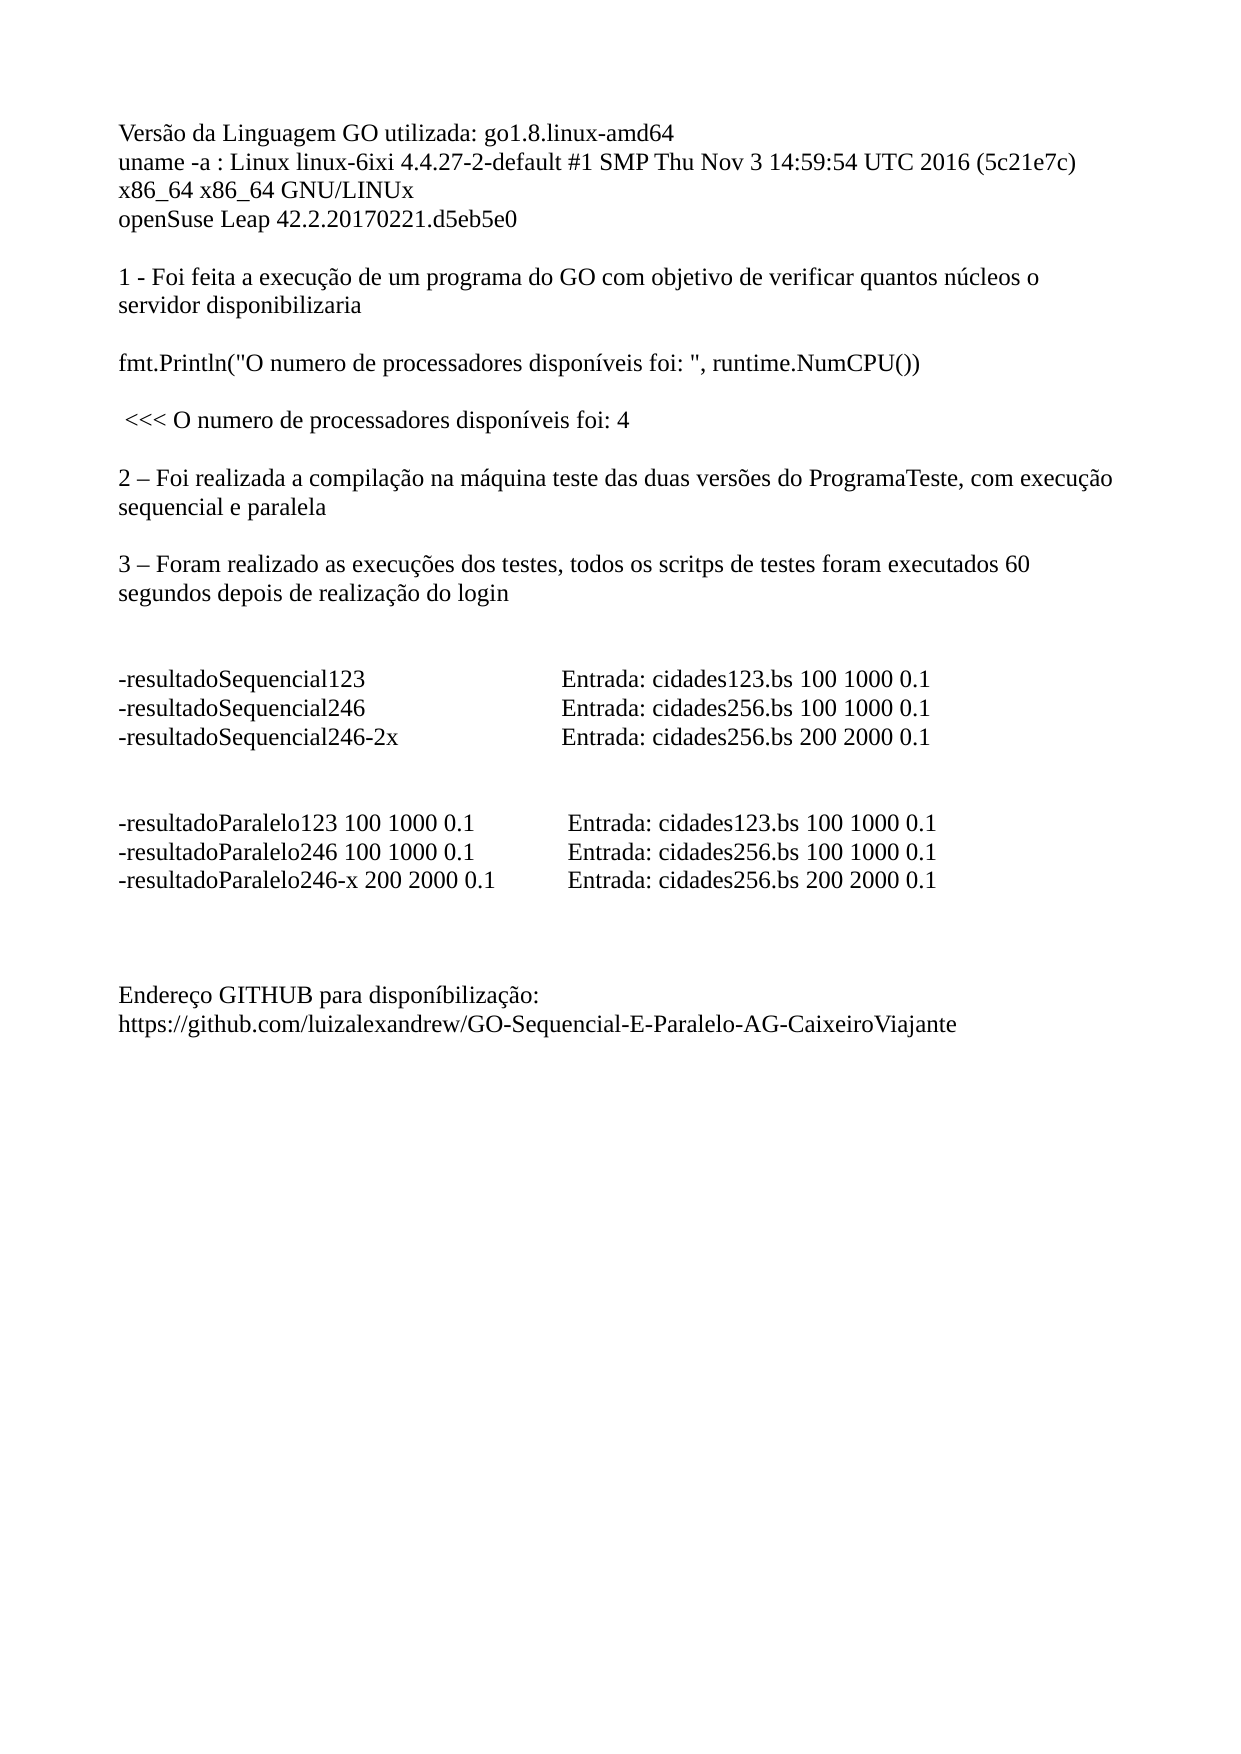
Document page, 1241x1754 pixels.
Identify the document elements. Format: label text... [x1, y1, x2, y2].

text -resultadoSequencial123 Entrada: cidades123.bs 100 1000 0.1 [118, 664, 1122, 693]
text openSuse Leap 42.2.20170221.d5eb5e0 [118, 204, 1122, 233]
text 3 – Foram realizado as execuções dos testes, todos os scritps de testes foram executados 60 segundos depois de realização do login [118, 549, 1122, 607]
text uname -a : Linux linux-6ixi 4.4.27-2-default #1 SMP Thu Nov 3 14:59:54 UTC 2016 (5c21e7c) x86_64 x86_64 GNU/LINUx [118, 147, 1122, 204]
text 2 – Foi realizada a compilação na máquina teste das duas versões do ProgramaTeste, com execução sequencial e paralela [118, 463, 1122, 521]
text 1 - Foi feita a execução de um programa do GO com objetivo de verificar quantos núcleos o servidor disponibilizaria [118, 262, 1122, 319]
text -resultadoSequencial246 Entrada: cidades256.bs 100 1000 0.1 [118, 693, 1122, 722]
text -resultadoParalelo246 100 1000 0.1 Entrada: cidades256.bs 100 1000 0.1 [118, 837, 1122, 866]
text Endereço GITHUB para disponíbilização: [118, 981, 1122, 1009]
text -resultadoParalelo123 100 1000 0.1 Entrada: cidades123.bs 100 1000 0.1 [118, 808, 1122, 837]
text Versão da Linguagem GO utilizada: go1.8.linux-amd64 [118, 118, 1122, 147]
text fmt.Println("O numero de processadores disponíveis foi: ", runtime.NumCPU()) [118, 348, 1122, 377]
text -resultadoSequencial246-2x Entrada: cidades256.bs 200 2000 0.1 [118, 722, 1122, 751]
text -resultadoParalelo246-x 200 2000 0.1 Entrada: cidades256.bs 200 2000 0.1 [118, 866, 1122, 894]
text <<< O numero de processadores disponíveis foi: 4 [118, 406, 1122, 434]
text https://github.com/luizalexandrew/GO-Sequencial-E-Paralelo-AG-CaixeiroViajante [118, 1009, 1122, 1038]
